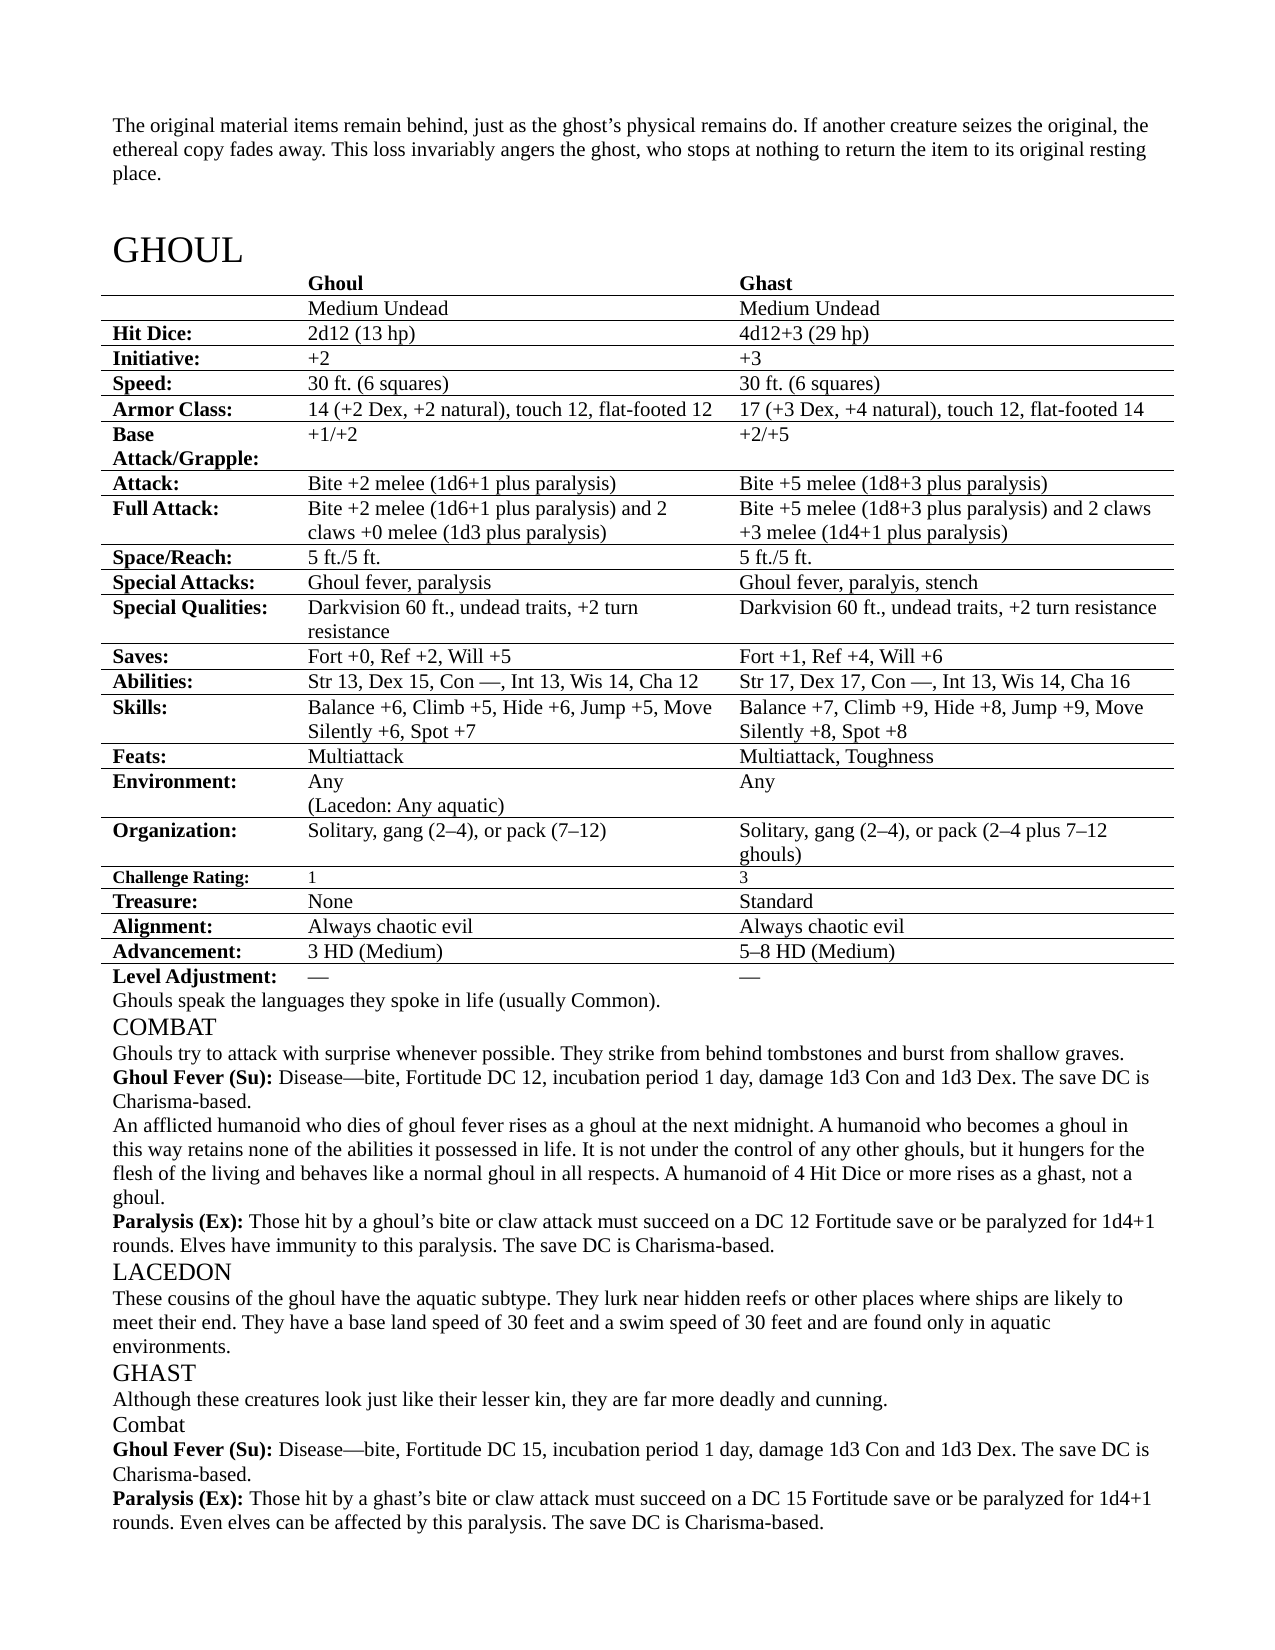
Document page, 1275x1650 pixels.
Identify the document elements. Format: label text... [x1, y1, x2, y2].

table_cell Armor Class: [101, 396, 296, 421]
text The original material items remain behind, just as the ghost’s physical remains do. If another creature seizes the original, the ethereal copy fades away. This loss invariably angers the ghost, who stops at nothing to return the item to its original resting place. [112, 112, 1162, 185]
table_cell 4d12+3 (29 hp) [728, 321, 1174, 345]
table_cell 30 ft. (6 squares) [728, 371, 1174, 395]
table_cell Fort +1, Ref +4, Will +6 [728, 644, 1174, 668]
text Combat [112, 1411, 1162, 1437]
table_cell Medium Undead [296, 296, 728, 320]
text LACEDON [112, 1257, 1162, 1286]
table_cell Ghoul fever, paralysis [296, 570, 728, 594]
table_cell Darkvision 60 ft., undead traits, +2 turn resistance [296, 595, 728, 643]
table_cell 30 ft. (6 squares) [296, 371, 728, 395]
table_cell 17 (+3 Dex, +4 natural), touch 12, flat-footed 14 [728, 396, 1174, 421]
table_cell Organization: [101, 818, 296, 866]
table_cell +1/+2 [296, 422, 728, 470]
text Ghouls speak the languages they spoke in life (usually Common). [112, 988, 1162, 1012]
table_cell Medium Undead [728, 296, 1174, 320]
text Ghoul Fever (Su): Disease—bite, Fortitude DC 15, incubation period 1 day, damage 1d3 Con and 1d3 Dex. The save DC is Charisma-based. [112, 1437, 1162, 1486]
table_cell +2 [296, 346, 728, 370]
table_cell 3 [728, 867, 1174, 887]
table_cell +3 [728, 346, 1174, 370]
table_header Ghoul [296, 271, 728, 295]
table_cell Special Attacks: [101, 570, 296, 594]
text These cousins of the ghoul have the aquatic subtype. They lurk near hidden reefs or other places where ships are likely to meet their end. They have a base land speed of 30 feet and a swim speed of 30 feet and are found only in aquatic environments. [112, 1286, 1162, 1358]
table_cell Multiattack, Toughness [728, 744, 1174, 768]
table_cell Solitary, gang (2–4), or pack (2–4 plus 7–12 ghouls) [728, 818, 1174, 866]
table_cell Bite +2 melee (1d6+1 plus paralysis) and 2 claws +0 melee (1d3 plus paralysis) [296, 496, 728, 544]
text Paralysis (Ex): Those hit by a ghast’s bite or claw attack must succeed on a DC 15 Fortitude save or be paralyzed for 1d4+1 rounds. Even elves can be affected by this paralysis. The save DC is Charisma-based. [112, 1486, 1162, 1534]
table_cell Alignment: [101, 914, 296, 938]
table_cell Initiative: [101, 346, 296, 370]
text Although these creatures look just like their lesser kin, they are far more deadly and cunning. [112, 1387, 1162, 1411]
text An afflicted humanoid who dies of ghoul fever rises as a ghoul at the next midnight. A humanoid who becomes a ghoul in this way retains none of the abilities it possessed in life. It is not under the control of any other ghouls, but it hungers for the flesh of the living and behaves like a normal ghoul in all respects. A humanoid of 4 Hit Dice or more rises as a ghast, not a ghoul. [112, 1113, 1162, 1209]
table_cell Ghoul fever, paralyis, stench [728, 570, 1174, 594]
table_cell Darkvision 60 ft., undead traits, +2 turn resistance [728, 595, 1174, 643]
table_cell Bite +5 melee (1d8+3 plus paralysis) [728, 471, 1174, 495]
table_cell — [728, 964, 1174, 988]
table_cell 1 [296, 867, 728, 887]
text GHOUL [112, 228, 1162, 271]
table_cell Any (Lacedon: Any aquatic) [296, 769, 728, 817]
table_cell Hit Dice: [101, 321, 296, 345]
table_cell 5 ft./5 ft. [296, 545, 728, 569]
table_cell Always chaotic evil [728, 914, 1174, 938]
table_header Ghast [728, 271, 1174, 295]
table_cell Multiattack [296, 744, 728, 768]
table_cell Always chaotic evil [296, 914, 728, 938]
table_cell — [296, 964, 728, 988]
table_cell Bite +2 melee (1d6+1 plus paralysis) [296, 471, 728, 495]
table_cell Balance +6, Climb +5, Hide +6, Jump +5, Move Silently +6, Spot +7 [296, 695, 728, 743]
text COMBAT [112, 1012, 1162, 1041]
table_cell Challenge Rating: [101, 867, 296, 887]
table_cell Any [728, 769, 1174, 817]
table_cell Fort +0, Ref +2, Will +5 [296, 644, 728, 668]
table_cell 3 HD (Medium) [296, 939, 728, 963]
table_cell Solitary, gang (2–4), or pack (7–12) [296, 818, 728, 866]
table_cell Level Adjustment: [101, 964, 296, 988]
table_cell 14 (+2 Dex, +2 natural), touch 12, flat-footed 12 [296, 396, 728, 421]
table_cell Base Attack/Grapple: [101, 422, 296, 470]
table_cell Special Qualities: [101, 595, 296, 643]
table_cell Str 13, Dex 15, Con —, Int 13, Wis 14, Cha 12 [296, 670, 728, 693]
table_cell Bite +5 melee (1d8+3 plus paralysis) and 2 claws +3 melee (1d4+1 plus paralysis) [728, 496, 1174, 544]
table_cell 5–8 HD (Medium) [728, 939, 1174, 963]
table_cell Speed: [101, 371, 296, 395]
table_cell Standard [728, 889, 1174, 913]
text GHAST [112, 1358, 1162, 1387]
table_cell None [296, 889, 728, 913]
text Ghoul Fever (Su): Disease—bite, Fortitude DC 12, incubation period 1 day, damage 1d3 Con and 1d3 Dex. The save DC is Charisma-based. [112, 1065, 1162, 1113]
table_cell Attack: [101, 471, 296, 495]
table_cell Saves: [101, 644, 296, 668]
table_cell Str 17, Dex 17, Con —, Int 13, Wis 14, Cha 16 [728, 670, 1174, 693]
table_cell Balance +7, Climb +9, Hide +8, Jump +9, Move Silently +8, Spot +8 [728, 695, 1174, 743]
table_cell Abilities: [101, 670, 296, 693]
table_cell Skills: [101, 695, 296, 743]
table_header [101, 271, 296, 295]
table_cell [101, 296, 296, 320]
text Ghouls try to attack with surprise whenever possible. They strike from behind tombstones and burst from shallow graves. [112, 1041, 1162, 1065]
table_cell 5 ft./5 ft. [728, 545, 1174, 569]
table_cell 2d12 (13 hp) [296, 321, 728, 345]
table_cell +2/+5 [728, 422, 1174, 470]
table_cell Space/Reach: [101, 545, 296, 569]
text Paralysis (Ex): Those hit by a ghoul’s bite or claw attack must succeed on a DC 12 Fortitude save or be paralyzed for 1d4+1 rounds. Elves have immunity to this paralysis. The save DC is Charisma-based. [112, 1209, 1162, 1257]
table_cell Treasure: [101, 889, 296, 913]
table_cell Environment: [101, 769, 296, 817]
table_cell Advancement: [101, 939, 296, 963]
table_cell Feats: [101, 744, 296, 768]
table_cell Full Attack: [101, 496, 296, 544]
